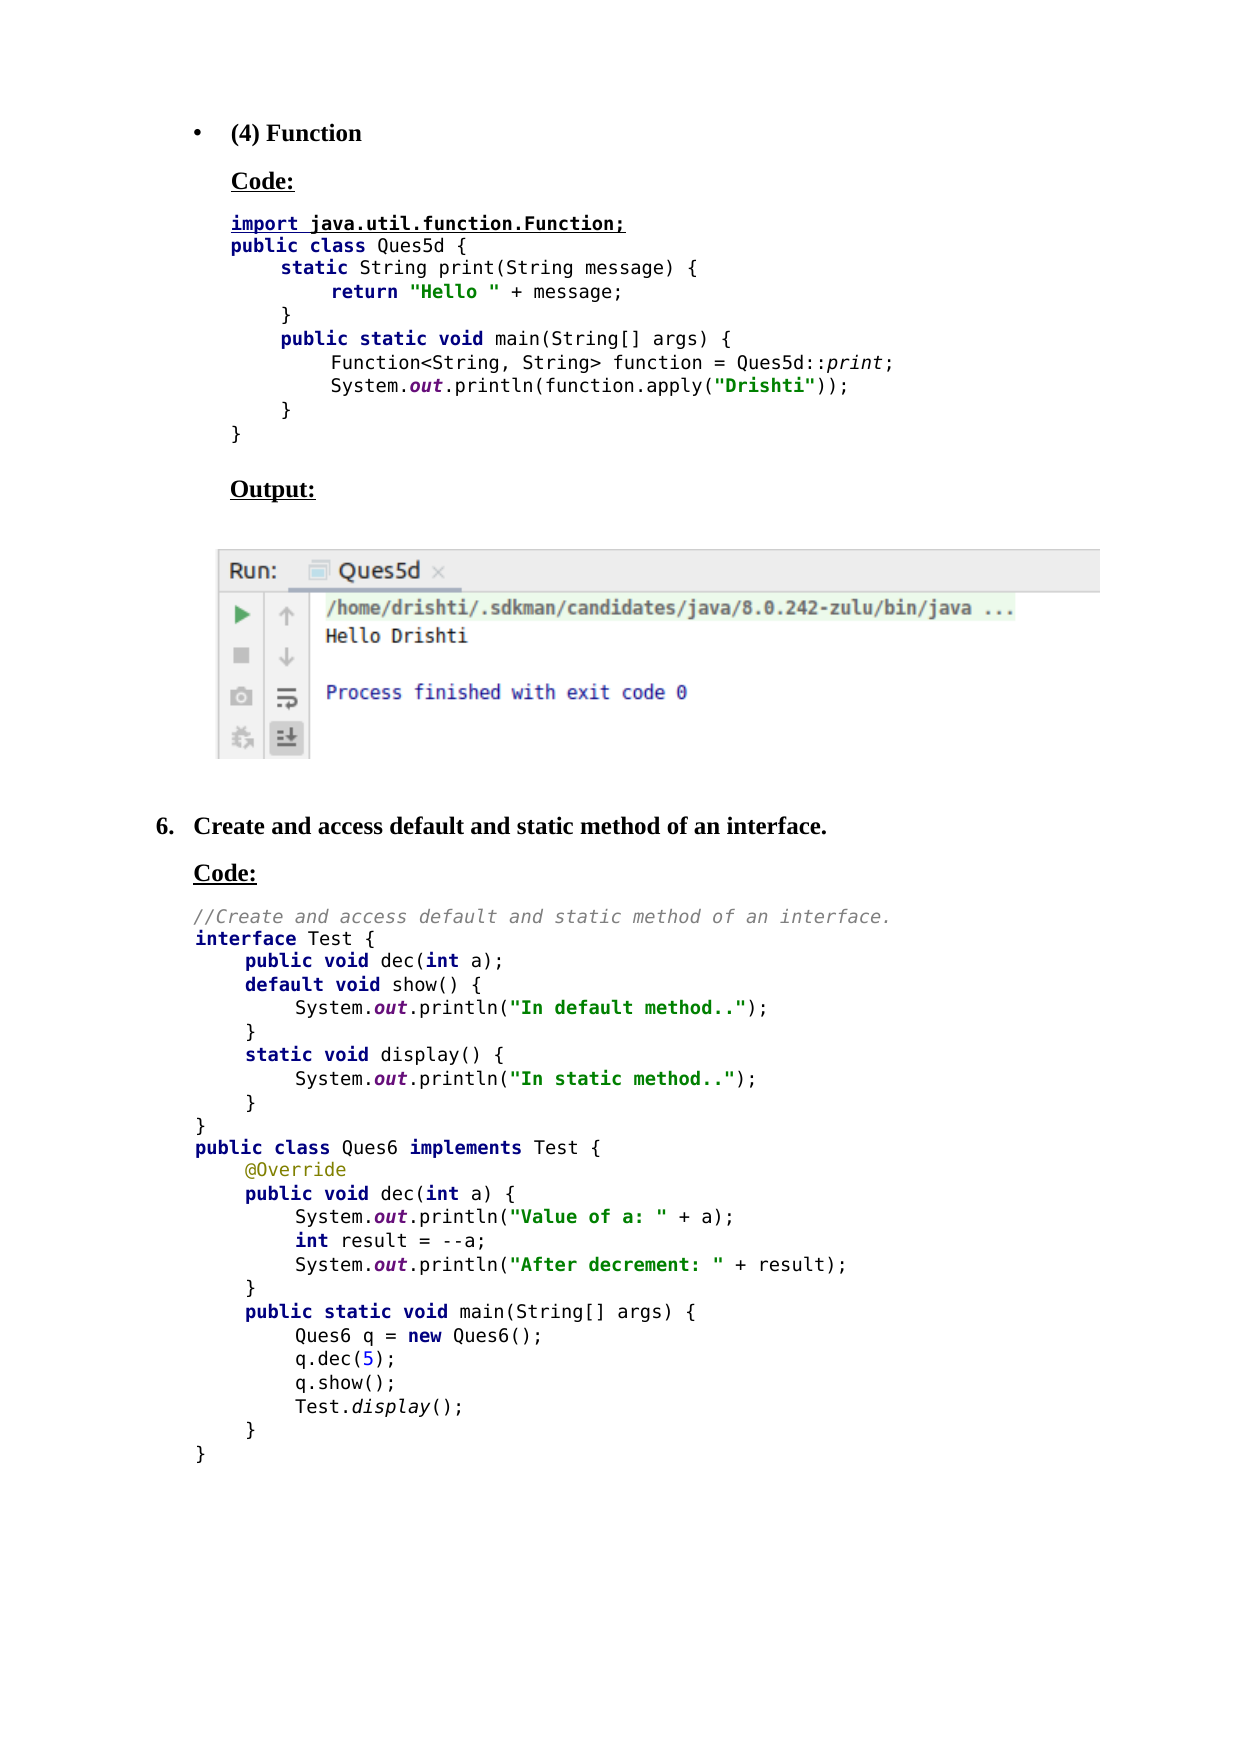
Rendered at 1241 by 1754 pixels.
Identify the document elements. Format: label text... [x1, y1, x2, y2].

text } [195, 1277, 1122, 1301]
text int result = --a; [195, 1230, 1122, 1254]
text System.out.println("In default method.."); [195, 997, 1122, 1021]
picture [215, 549, 1100, 759]
text Function<String, String> function = Ques5d::print; [230, 352, 1122, 375]
text public class Ques6 implements Test { [195, 1137, 1122, 1159]
list (4) Function [193, 118, 1122, 147]
text System.out.println("After decrement: " + result); [195, 1254, 1122, 1277]
list Code: [156, 858, 1122, 887]
list Code: [193, 166, 1122, 194]
text static String print(String message) { [230, 257, 1122, 281]
text } [230, 399, 1122, 423]
text q.show(); [195, 1372, 1122, 1396]
text System.out.println("In static method.."); [195, 1068, 1122, 1092]
text } [195, 1419, 1122, 1443]
text public void dec(int a); [195, 950, 1122, 973]
list Create and access default and static method of an interface. [156, 811, 1122, 840]
text } [195, 1021, 1122, 1044]
text static void display() { [195, 1044, 1122, 1068]
text q.dec(5); [195, 1348, 1122, 1372]
text } [230, 304, 1122, 328]
text } [230, 423, 1122, 444]
text } [195, 1115, 1122, 1137]
text public class Ques5d { [230, 235, 1122, 257]
text System.out.println(function.apply("Drishti")); [230, 375, 1122, 399]
text Test.display(); [195, 1396, 1122, 1419]
text Output: [118, 474, 1122, 503]
text @Override [195, 1159, 1122, 1183]
text } [195, 1092, 1122, 1115]
list //Create and access default and static method of an interface. [156, 906, 1122, 928]
text public static void main(String[] args) { [230, 328, 1122, 352]
text } [195, 1443, 1122, 1465]
text default void show() { [195, 973, 1122, 997]
text Ques6 q = new Ques6(); [195, 1325, 1122, 1348]
text return "Hello " + message; [230, 281, 1122, 304]
text public static void main(String[] args) { [195, 1301, 1122, 1325]
text interface Test { [195, 928, 1122, 950]
text System.out.println("Value of a: " + a); [195, 1206, 1122, 1230]
text public void dec(int a) { [195, 1183, 1122, 1206]
list import java.util.function.Function; [193, 213, 1122, 235]
